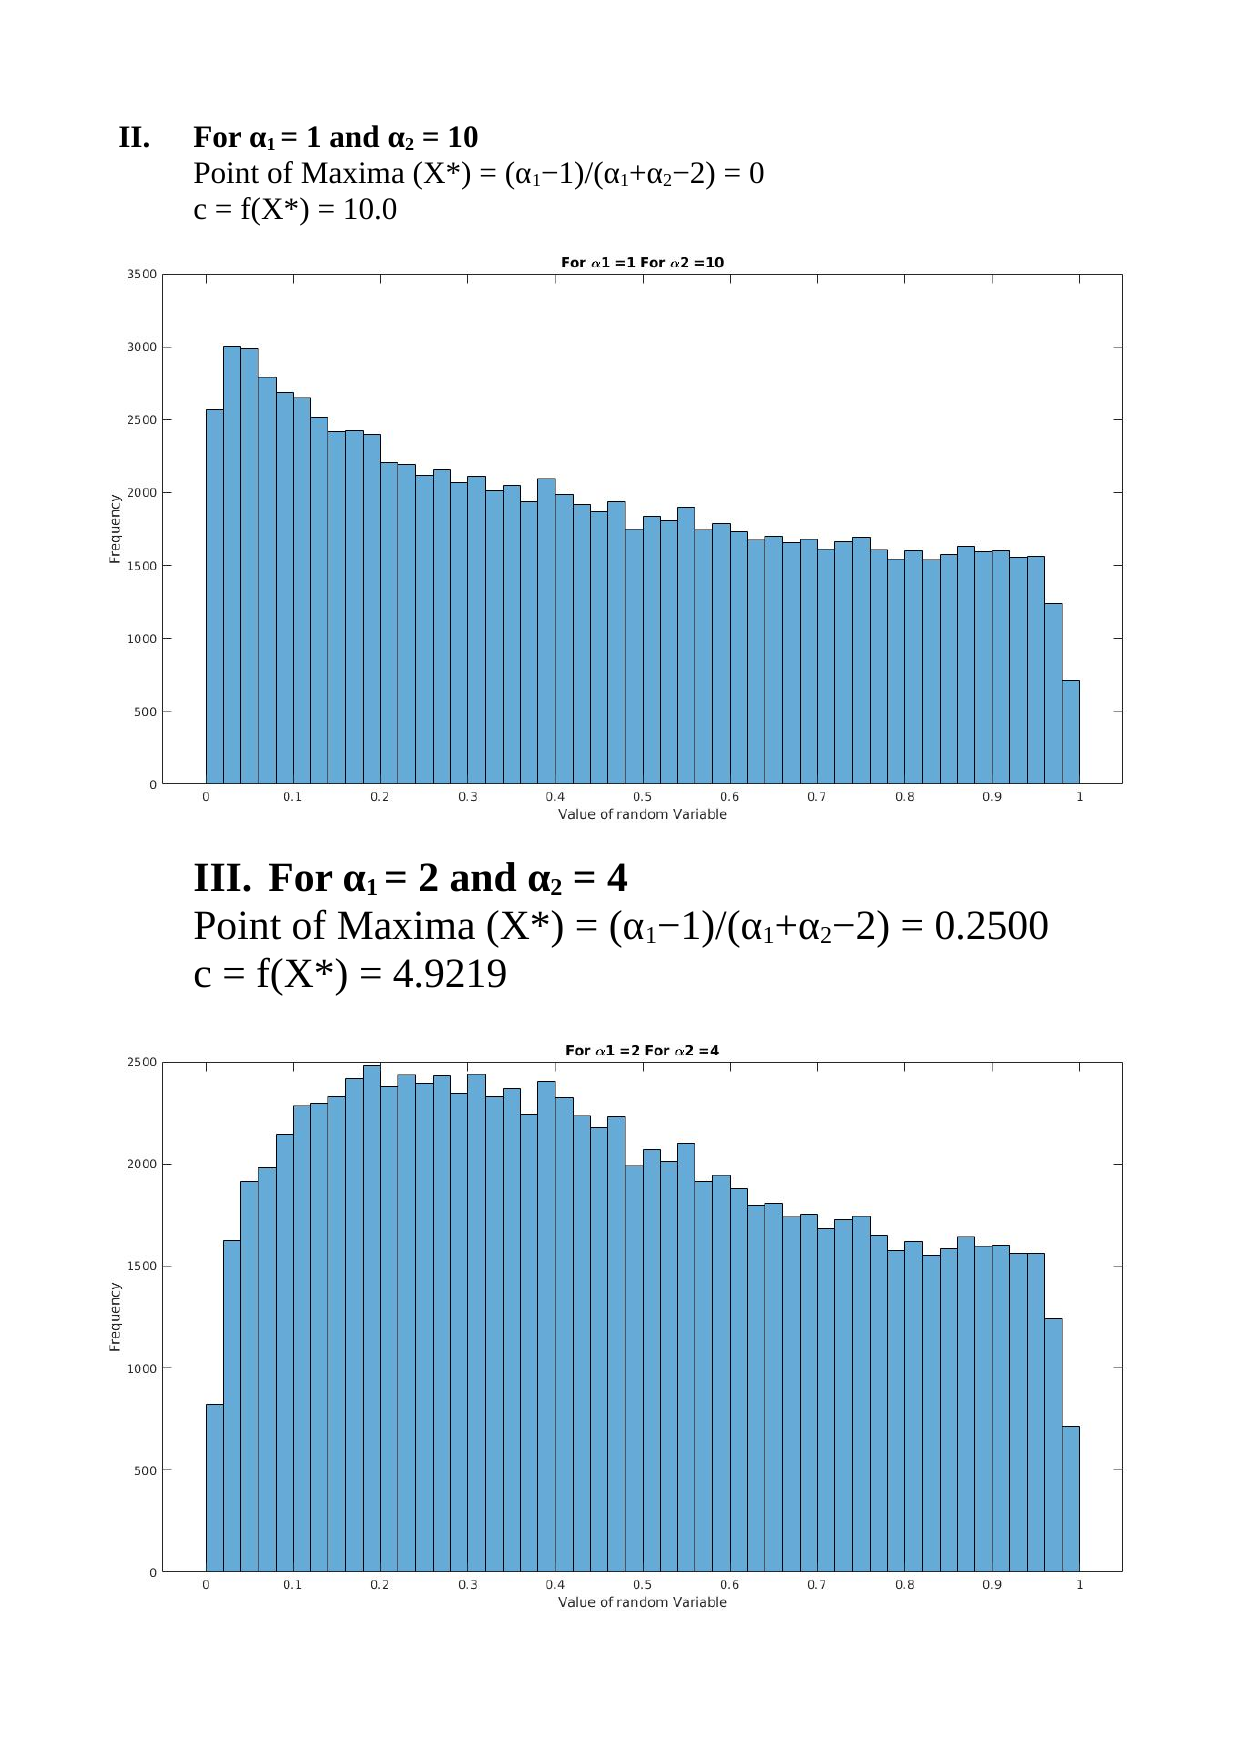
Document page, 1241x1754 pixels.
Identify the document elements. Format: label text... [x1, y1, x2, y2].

text c = f(X*) = 10.0 [118, 190, 1122, 226]
text c = f(X*) = 4.9219 [118, 948, 1122, 996]
picture [0, 1014, 1241, 1641]
text II. For α1 = 1 and α2 = 10 [118, 118, 1122, 154]
list III. For α1 = 2 and α2 = 4 [156, 853, 1122, 901]
picture [0, 227, 1241, 853]
text Point of Maxima (X*) = (α1−1)/(α1+α2−2) = 0 [118, 154, 1122, 190]
text Point of Maxima (X*) = (α1−1)/(α1+α2−2) = 0.2500 [118, 901, 1122, 948]
